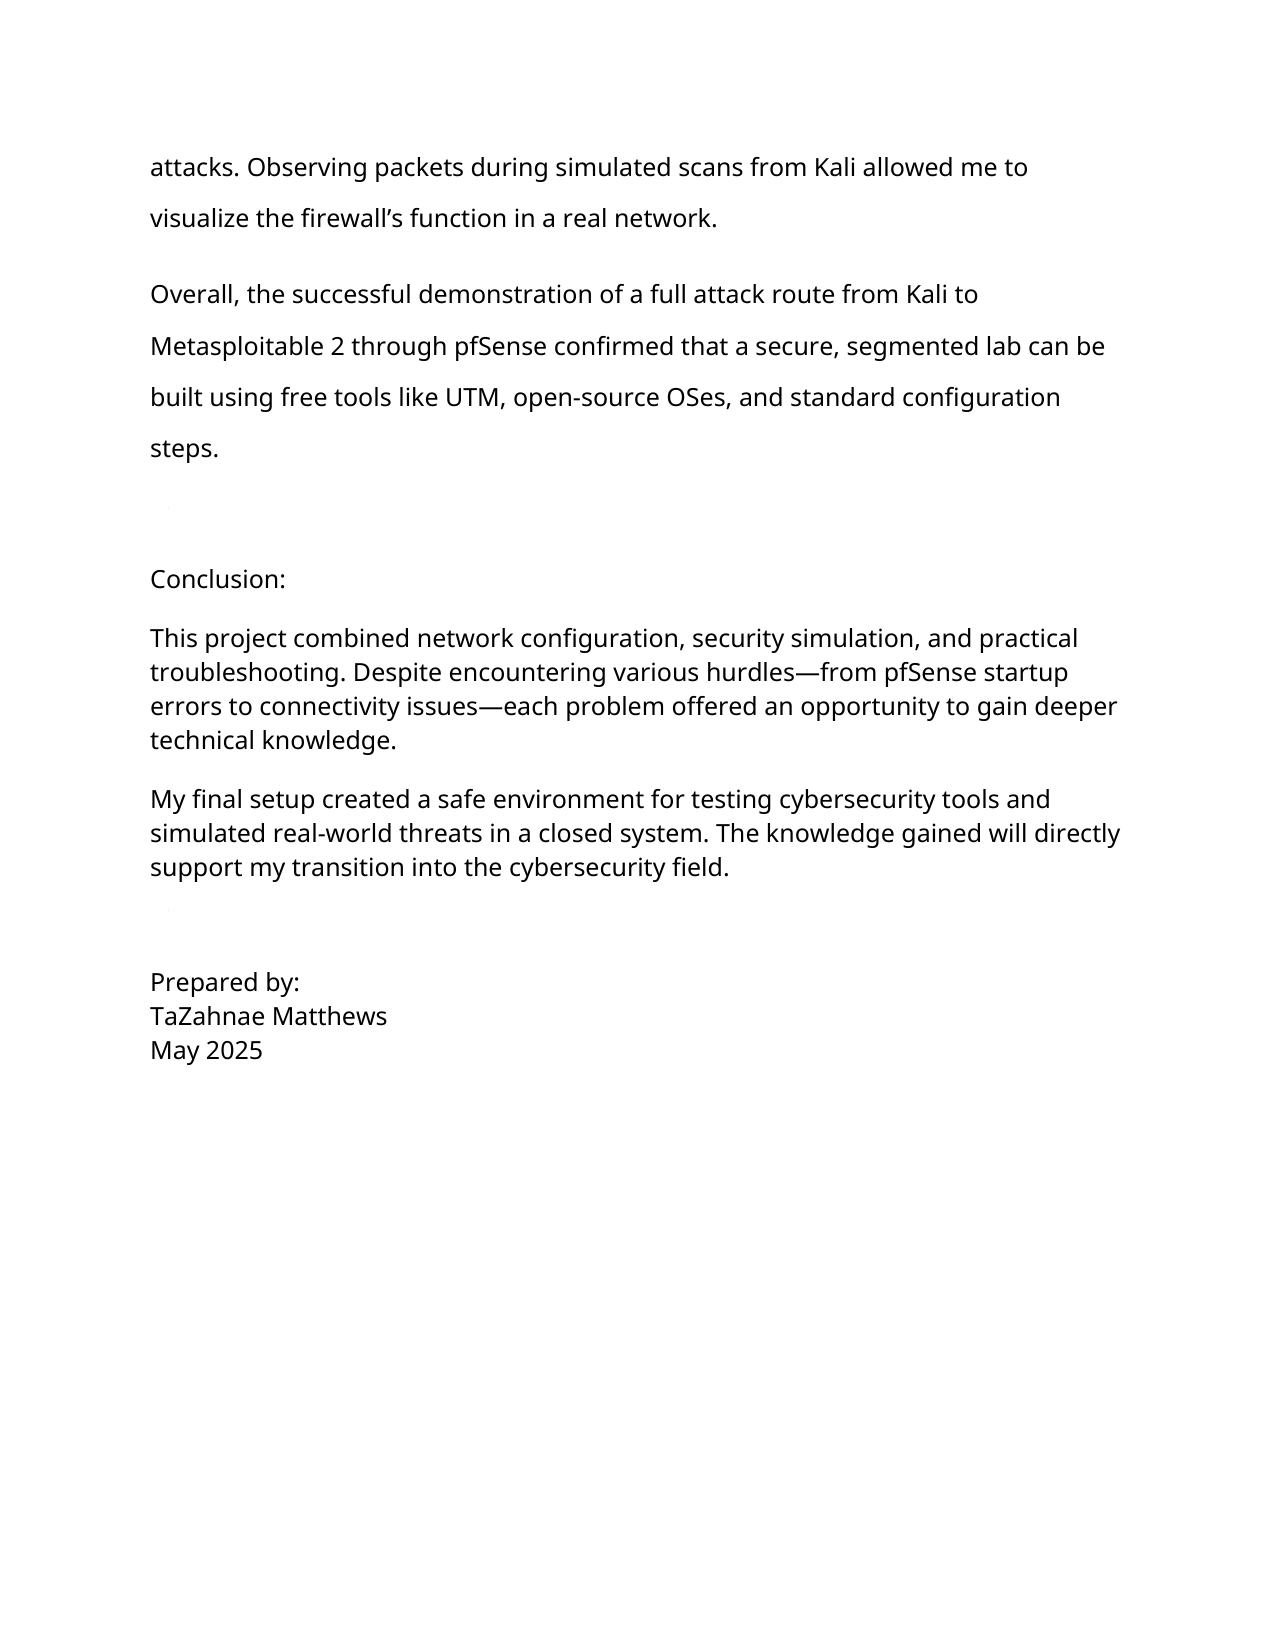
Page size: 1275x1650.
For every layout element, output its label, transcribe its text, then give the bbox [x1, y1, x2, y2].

text attacks. Observing packets during simulated scans from Kali allowed me to visualize the firewall’s function in a real network. [150, 150, 1125, 235]
text Prepared by: TaZahnae Matthews May 2025 [150, 964, 1125, 1066]
text My final setup created a safe environment for testing cybersecurity tools and simulated real-world threats in a closed system. The knowledge gained will directly support my transition into the cybersecurity field. [150, 782, 1125, 884]
text Overall, the successful demonstration of a full attack route from Kali to Metasploitable 2 through pfSense confirmed that a secure, segmented lab can be built using free tools like UTM, open-source OSes, and standard configuration steps. [150, 277, 1125, 464]
text This project combined network configuration, security simulation, and practical troubleshooting. Despite encountering various hurdles—from pfSense startup errors to connectivity issues—each problem offered an opportunity to gain deeper technical knowledge. [150, 621, 1125, 757]
text Conclusion: [150, 561, 1125, 596]
